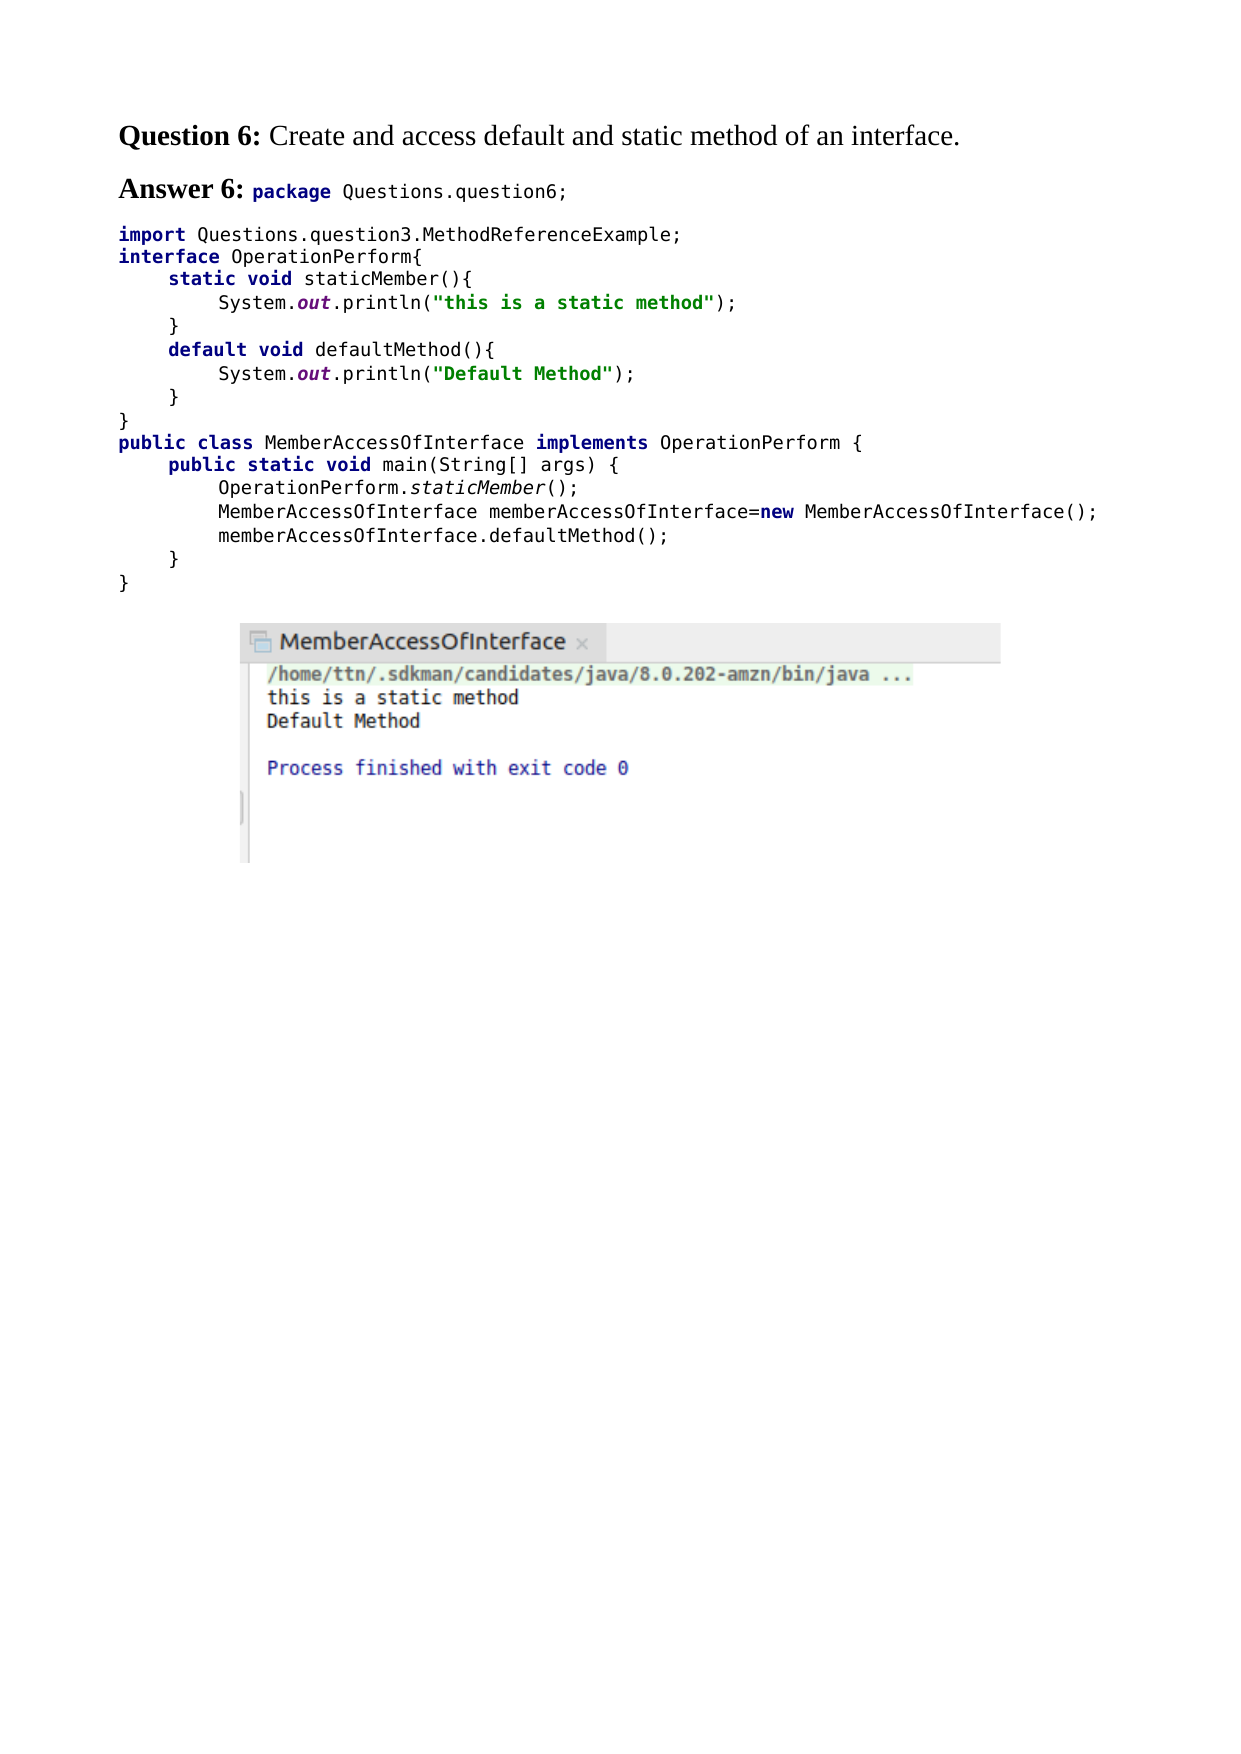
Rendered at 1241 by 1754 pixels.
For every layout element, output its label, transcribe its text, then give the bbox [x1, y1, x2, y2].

text } [118, 572, 1122, 594]
text } [118, 386, 1122, 410]
text } [118, 315, 1122, 339]
text interface OperationPerform{ [118, 246, 1122, 268]
text System.out.println("Default Method"); [118, 363, 1122, 386]
text System.out.println("this is a static method"); [118, 292, 1122, 315]
text default void defaultMethod(){ [118, 339, 1122, 363]
text public class MemberAccessOfInterface implements OperationPerform { [118, 432, 1122, 454]
text static void staticMember(){ [118, 268, 1122, 292]
text OperationPerform.staticMember(); [118, 477, 1122, 501]
picture [239, 623, 1001, 863]
text memberAccessOfInterface.defaultMethod(); [118, 525, 1122, 548]
text Question 6: Create and access default and static method of an interface. [118, 118, 1122, 152]
text MemberAccessOfInterface memberAccessOfInterface=new MemberAccessOfInterface(); [118, 501, 1122, 525]
text Answer 6: package Questions.question6; [118, 171, 1122, 205]
text public static void main(String[] args) { [118, 454, 1122, 477]
text } [118, 548, 1122, 572]
text } [118, 410, 1122, 432]
text import Questions.question3.MethodReferenceExample; [118, 224, 1122, 246]
